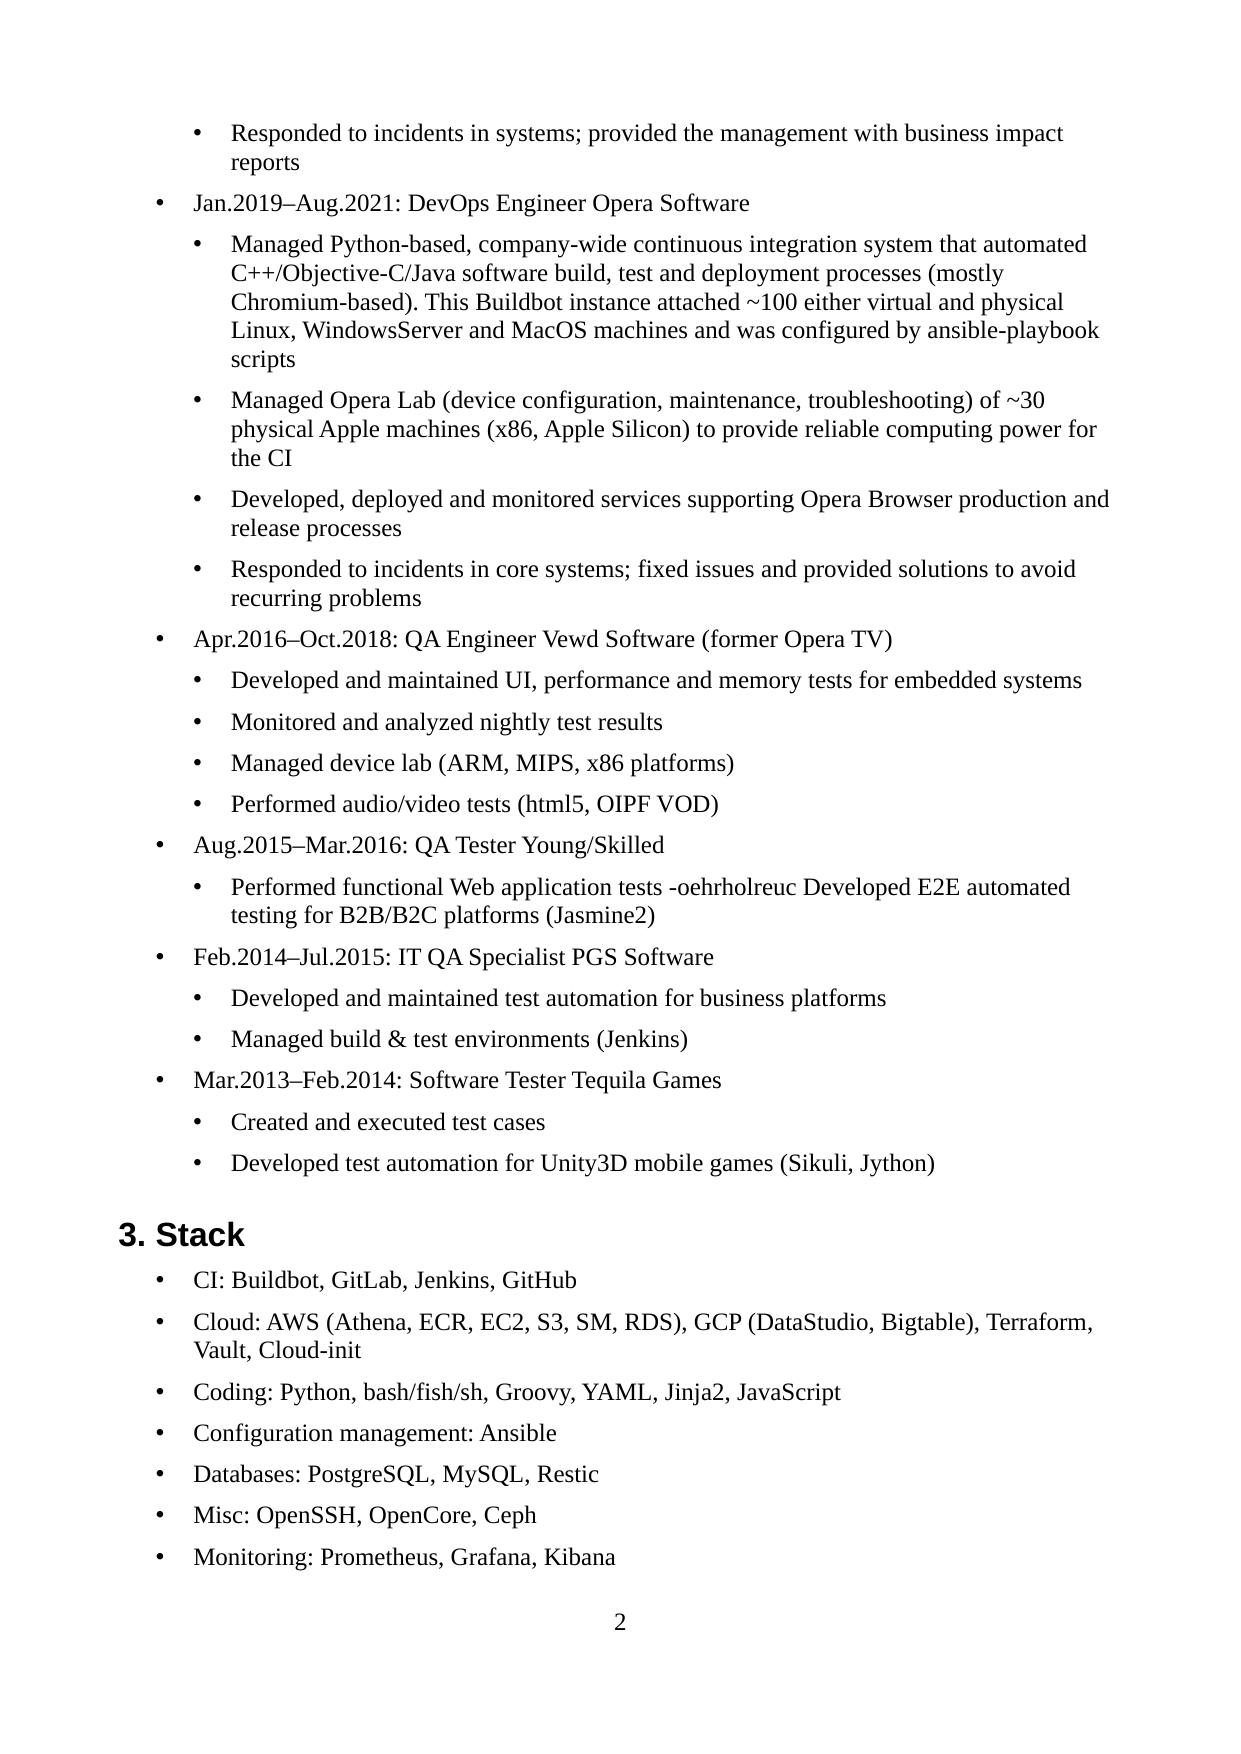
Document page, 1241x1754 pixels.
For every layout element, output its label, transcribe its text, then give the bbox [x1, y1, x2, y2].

list Mar.2013–Feb.2014: Software Tester Tequila Games [156, 1066, 1122, 1094]
list Developed and maintained UI, performance and memory tests for embedded systems [193, 666, 1122, 694]
list Performed audio/video tests (html5, OIPF VOD) [193, 789, 1122, 818]
subtitle Stack [118, 1214, 1122, 1253]
list Jan.2019–Aug.2021: DevOps Engineer Opera Software [156, 188, 1122, 217]
list Monitored and analyzed nightly test results [193, 707, 1122, 736]
list CI: Buildbot, GitLab, Jenkins, GitHub [156, 1266, 1122, 1294]
list Developed test automation for Unity3D mobile games (Sikuli, Jython) [193, 1148, 1122, 1177]
list Cloud: AWS (Athena, ECR, EC2, S3, SM, RDS), GCP (DataStudio, Bigtable), Terraform, Vault, Cloud-init [156, 1307, 1122, 1364]
list Managed Python-based, company-wide continuous integration system that automated C++/Objective-C/Java software build, test and deployment processes (mostly Chromium-based). This Buildbot instance attached ~100 either virtual and physical Linux, WindowsServer and MacOS machines and was configured by ansible-playbook scripts [193, 229, 1122, 373]
list Responded to incidents in core systems; fixed issues and provided solutions to avoid recurring problems [193, 554, 1122, 612]
list Managed Opera Lab (device configuration, maintenance, troubleshooting) of ~30 physical Apple machines (x86, Apple Silicon) to provide reliable computing power for the CI [193, 386, 1122, 472]
list Developed and maintained test automation for business platforms [193, 983, 1122, 1012]
list Coding: Python, bash/fish/sh, Groovy, YAML, Jinja2, JavaScript [156, 1377, 1122, 1406]
list Misc: OpenSSH, OpenCore, Ceph [156, 1501, 1122, 1529]
list Aug.2015–Mar.2016: QA Tester Young/Skilled [156, 831, 1122, 859]
list Managed device lab (ARM, MIPS, x86 platforms) [193, 748, 1122, 777]
list Apr.2016–Oct.2018: QA Engineer Vewd Software (former Opera TV) [156, 624, 1122, 653]
list Created and executed test cases [193, 1107, 1122, 1136]
list Responded to incidents in systems; provided the management with business impact reports [193, 118, 1122, 176]
list Configuration management: Ansible [156, 1418, 1122, 1447]
list Monitoring: Prometheus, Grafana, Kibana [156, 1542, 1122, 1571]
list Feb.2014–Jul.2015: IT QA Specialist PGS Software [156, 942, 1122, 971]
list Performed functional Web application tests -oehrholreuc Developed E2E automated testing for B2B/B2C platforms (Jasmine2) [193, 872, 1122, 929]
list Databases: PostgreSQL, MySQL, Restic [156, 1459, 1122, 1488]
list Developed, deployed and monitored services supporting Opera Browser production and release processes [193, 484, 1122, 542]
list Managed build & test environments (Jenkins) [193, 1024, 1122, 1053]
